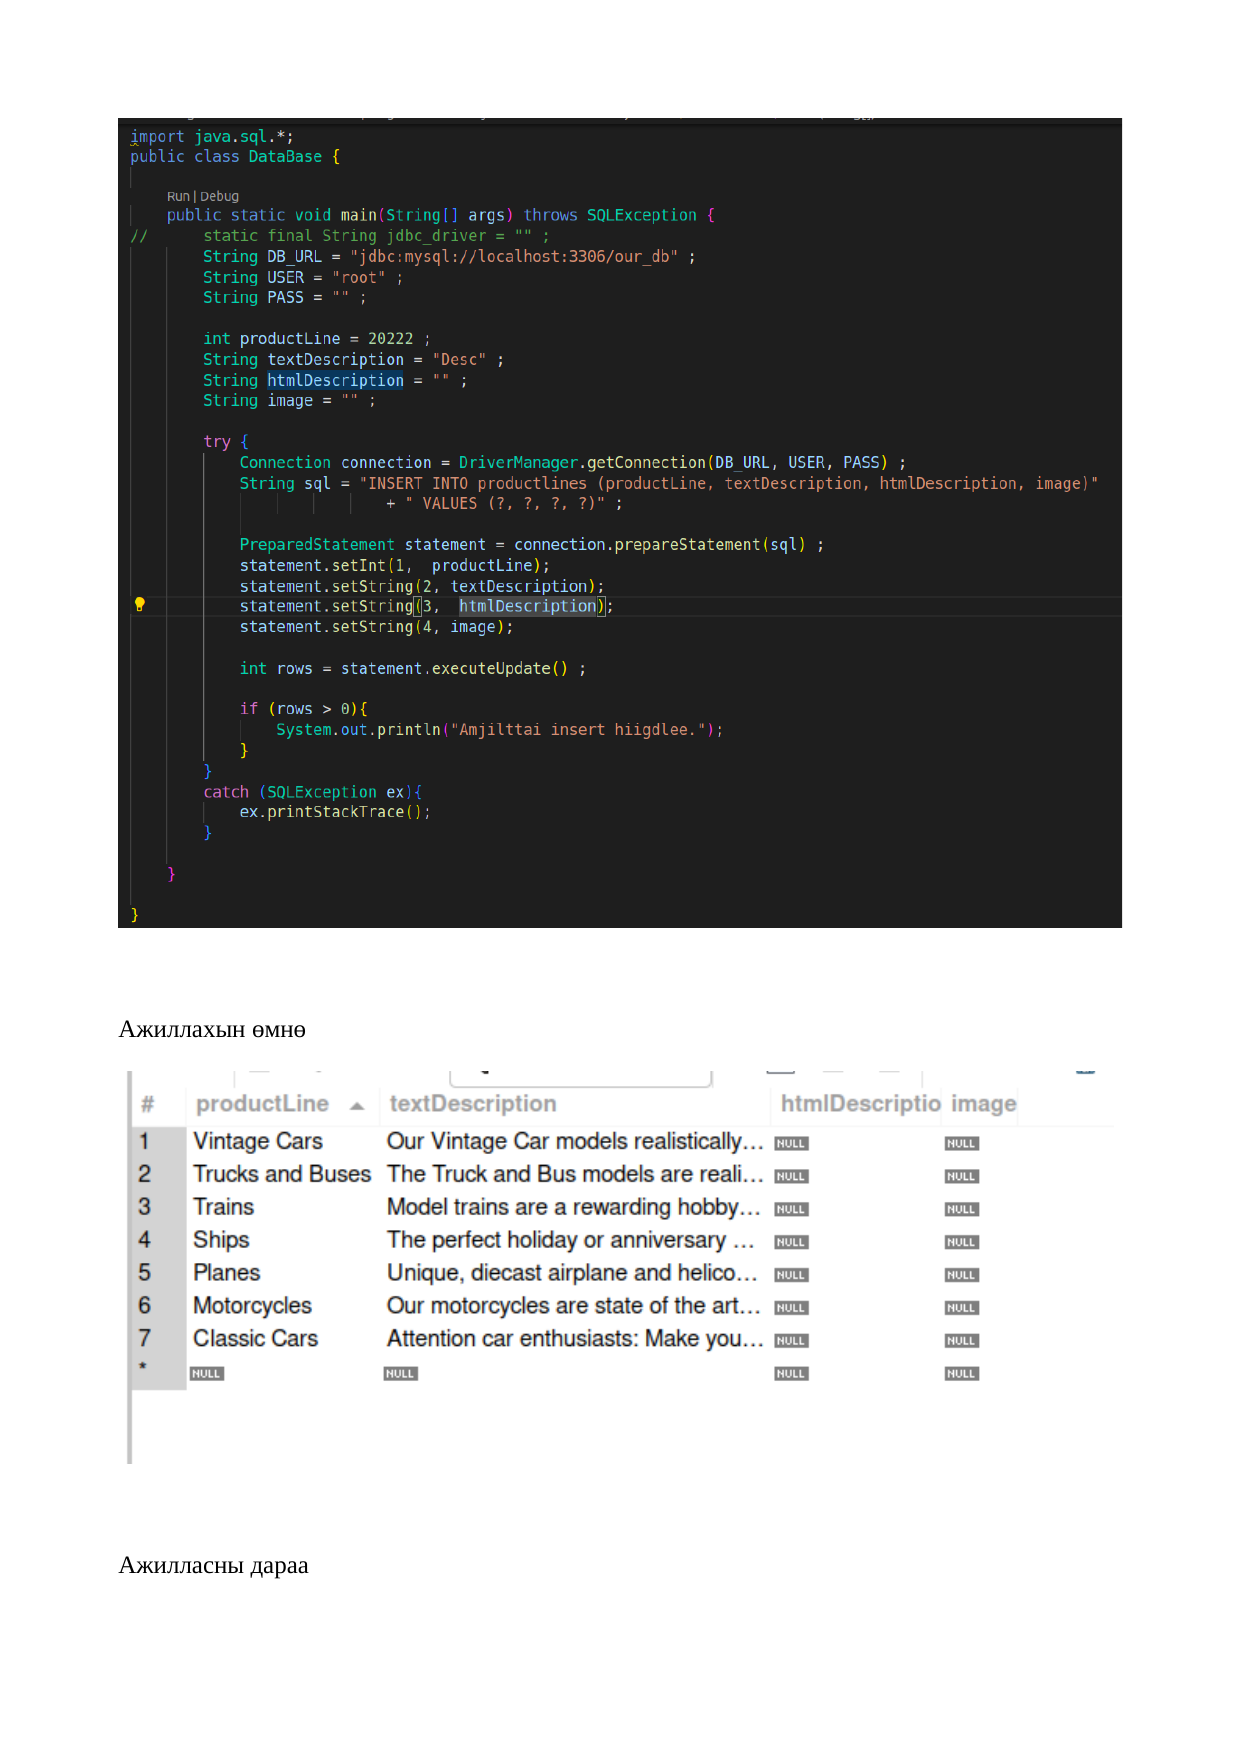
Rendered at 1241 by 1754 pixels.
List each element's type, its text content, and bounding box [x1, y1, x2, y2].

text Ажиллахын өмнө [118, 1014, 1122, 1043]
text Ажилласны дараа [118, 1550, 1122, 1579]
picture [118, 118, 1123, 928]
picture [126, 1071, 1114, 1464]
